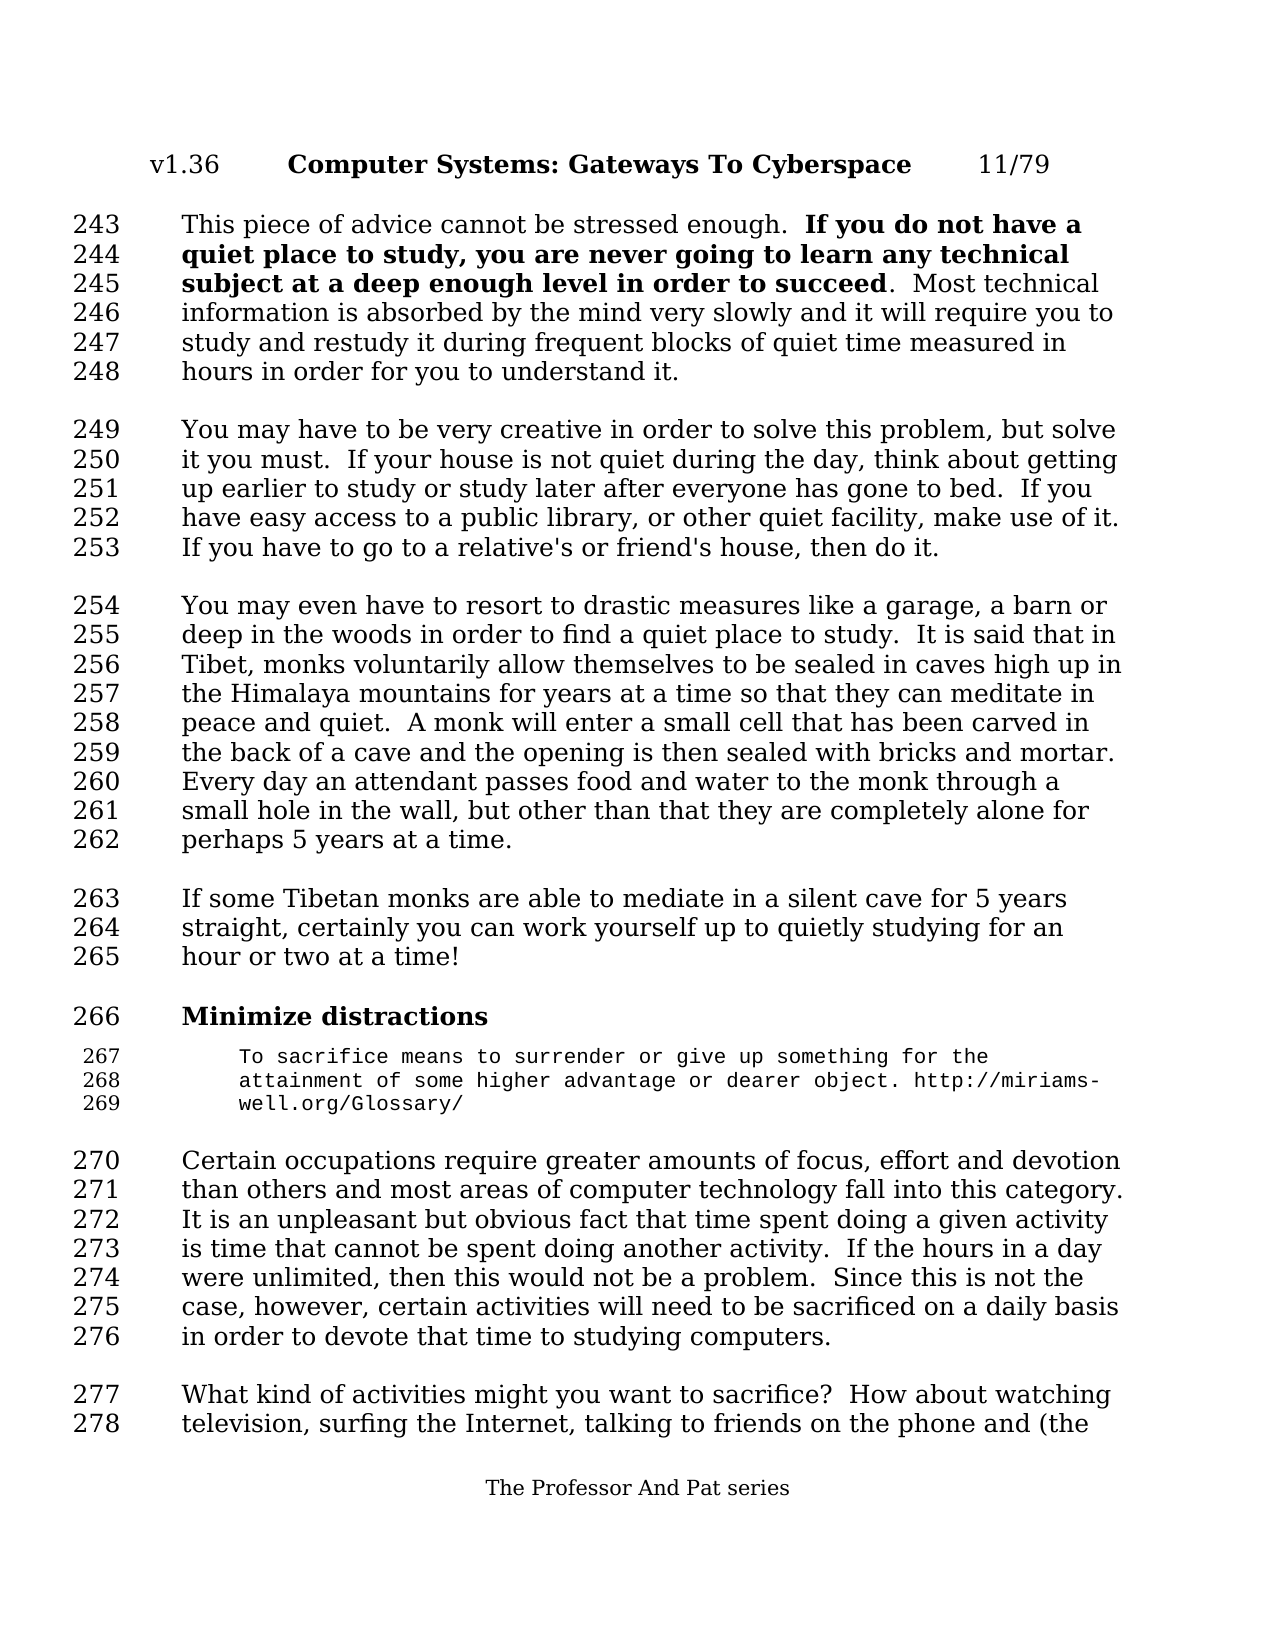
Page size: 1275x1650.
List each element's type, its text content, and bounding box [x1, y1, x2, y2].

list To sacrifice means to surrender or give up something for the attainment of some higher advantage or dearer object. http://miriams-well.org/Glossary/ [209, 1046, 1125, 1117]
subtitle Minimize distractions [181, 1002, 1125, 1031]
text Certain occupations require greater amounts of focus, effort and devotion than others and most areas of computer technology fall into this category. It is an unpleasant but obvious fact that time spent doing a given activity is time that cannot be spent doing another activity. If the hours in a day were unlimited, then this would not be a problem. Since this is not the case, however, certain activities will need to be sacrificed on a daily basis in order to devote that time to studying computers. [181, 1146, 1125, 1351]
text What kind of activities might you want to sacrifice? How about watching television, surfing the Internet, talking to friends on the phone and (the [181, 1380, 1125, 1439]
text This piece of advice cannot be stressed enough. If you do not have a quiet place to study, you are never going to learn any technical subject at a deep enough level in order to succeed. Most technical information is absorbed by the mind very slowly and it will require you to study and restudy it during frequent blocks of quiet time measured in hours in order for you to understand it. [181, 210, 1125, 386]
text You may have to be very creative in order to solve this problem, but solve it you must. If your house is not quiet during the day, think about getting up earlier to study or study later after everyone has gone to bed. If you have easy access to a public library, or other quiet facility, make use of it. If you have to go to a relative's or friend's house, then do it. [181, 416, 1125, 562]
text If some Tibetan monks are able to mediate in a silent cave for 5 years straight, certainly you can work yourself up to quietly studying for an hour or two at a time! [181, 884, 1125, 972]
text You may even have to resort to drastic measures like a garage, a barn or deep in the woods in order to find a quiet place to study. It is said that in Tibet, monks voluntarily allow themselves to be sealed in caves high up in the Himalaya mountains for years at a time so that they can meditate in peace and quiet. A monk will enter a small cell that has been carved in the back of a cave and the opening is then sealed with bricks and mortar. Every day an attendant passes food and water to the monk through a small hole in the wall, but other than that they are completely alone for perhaps 5 years at a time. [181, 591, 1125, 855]
